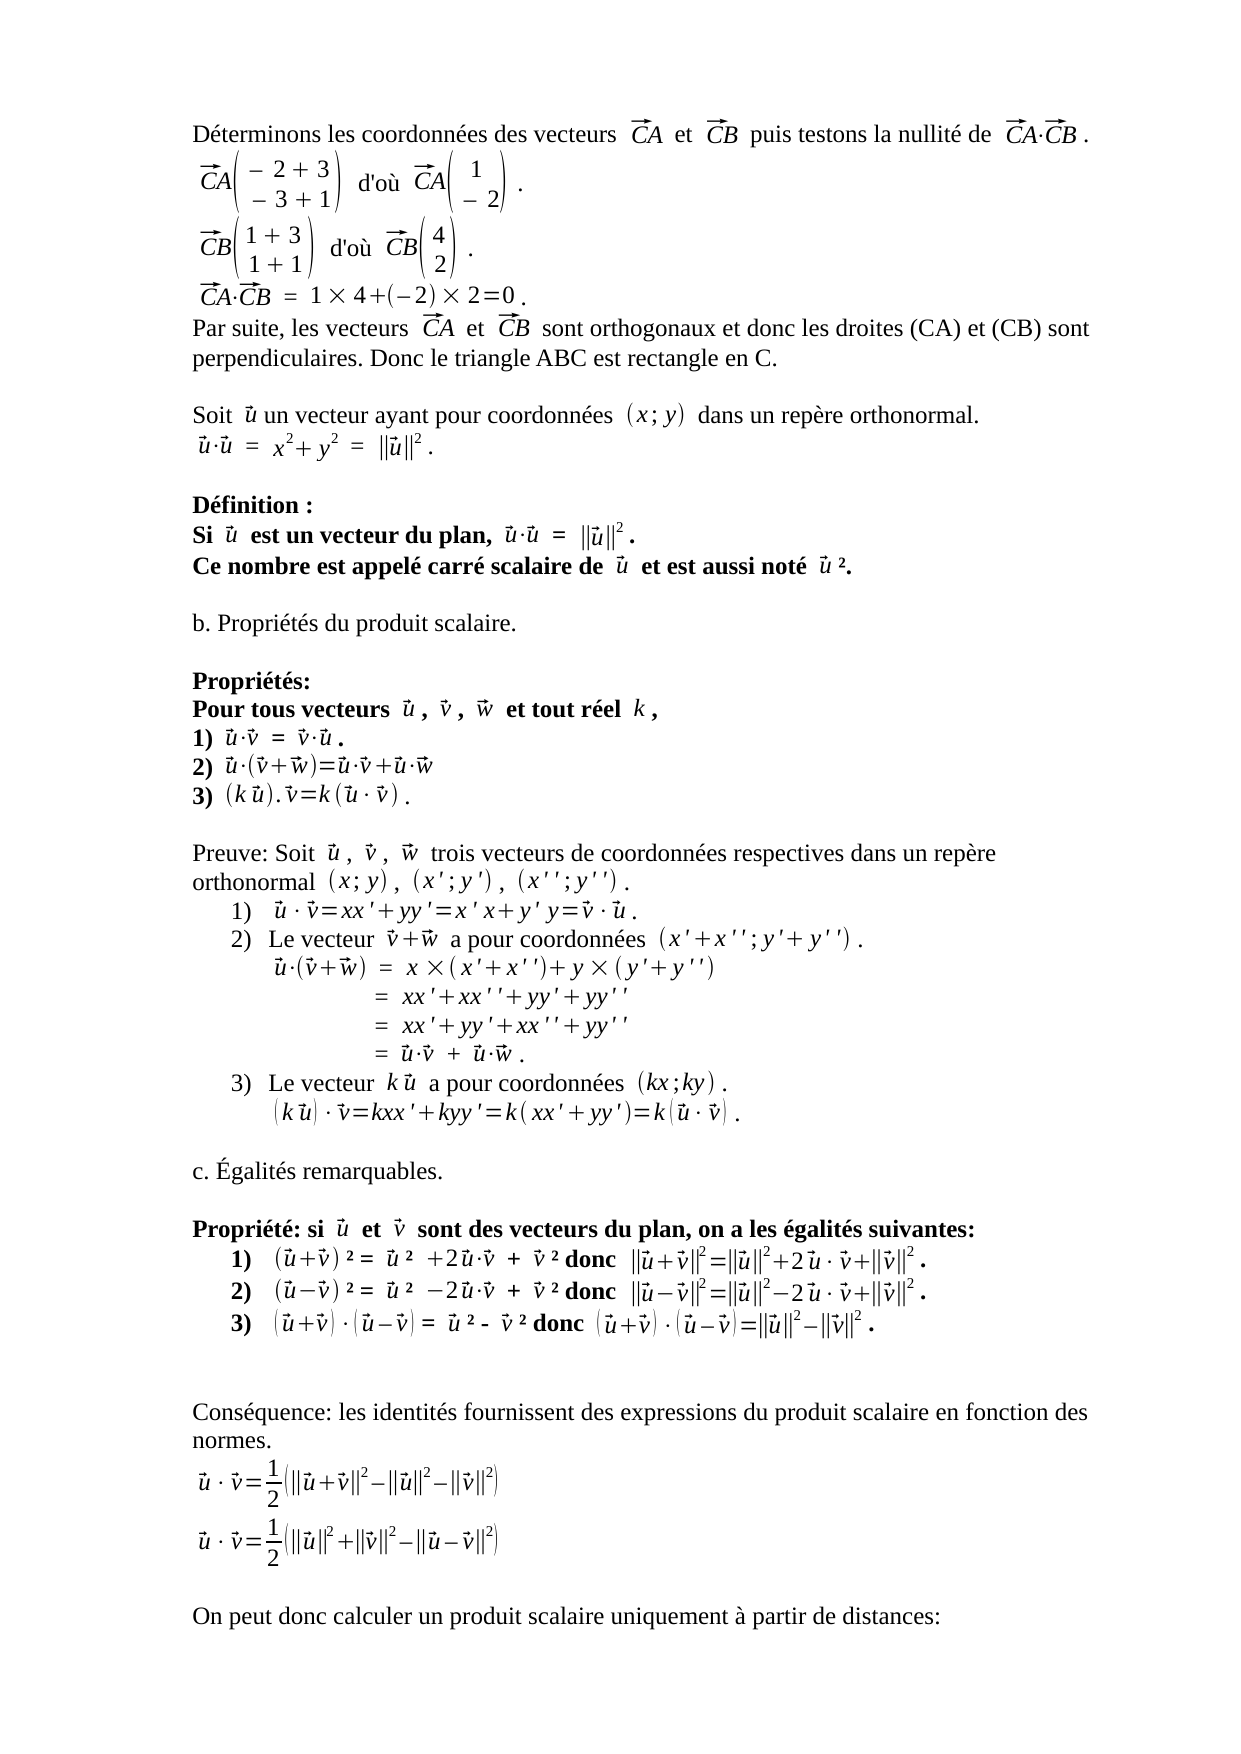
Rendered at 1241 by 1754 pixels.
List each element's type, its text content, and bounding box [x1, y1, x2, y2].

list ² = ² + ² donc . [231, 1274, 1122, 1307]
text Ce nombre est appelé carré scalaire de et est aussi noté ². [118, 551, 1122, 579]
list . [231, 896, 1122, 924]
text Conséquence: les identités fournissent des expressions du produit scalaire en fonction des normes. [118, 1397, 1122, 1454]
text b. Propriétés du produit scalaire. [118, 608, 1122, 637]
list = + . [306, 1039, 1122, 1068]
text 1) = . [118, 723, 1122, 752]
list ² = ² + ² donc . [231, 1242, 1122, 1274]
text On peut donc calculer un produit scalaire uniquement à partir de distances: [118, 1601, 1122, 1630]
text Déterminons les coordonnées des vecteurs et puis testons la nullité de . [118, 118, 1122, 149]
text 3) . [118, 781, 1122, 809]
list Le vecteur a pour coordonnées . [231, 924, 1122, 953]
list = [306, 982, 1122, 1011]
text Preuve: Soit , , trois vecteurs de coordonnées respectives dans un repère orthonormal , , . [118, 838, 1122, 896]
list . [231, 1097, 1122, 1127]
text Si est un vecteur du plan, = . [118, 519, 1122, 551]
text Propriétés: [118, 666, 1122, 694]
text d'où . [118, 149, 1122, 215]
text 2) [118, 752, 1122, 781]
text Soit un vecteur ayant pour coordonnées dans un repère orthonormal. [118, 400, 1122, 429]
list = ² - ² donc . [231, 1307, 1122, 1339]
text = . [118, 281, 1122, 312]
list = [231, 953, 1122, 982]
text d'où . [118, 215, 1122, 281]
list Le vecteur a pour coordonnées . [231, 1068, 1122, 1097]
text Propriété: si et sont des vecteurs du plan, on a les égalités suivantes: [118, 1214, 1122, 1242]
text Définition : [118, 490, 1122, 519]
text Par suite, les vecteurs et sont orthogonaux et donc les droites (CA) et (CB) sont perpendiculaires. Donc le triangle ABC est rectangle en C. [118, 312, 1122, 372]
text Pour tous vecteurs , , et tout réel , [118, 694, 1122, 723]
list = [306, 1011, 1122, 1039]
text = = . [118, 429, 1122, 461]
text c. Égalités remarquables. [118, 1156, 1122, 1185]
